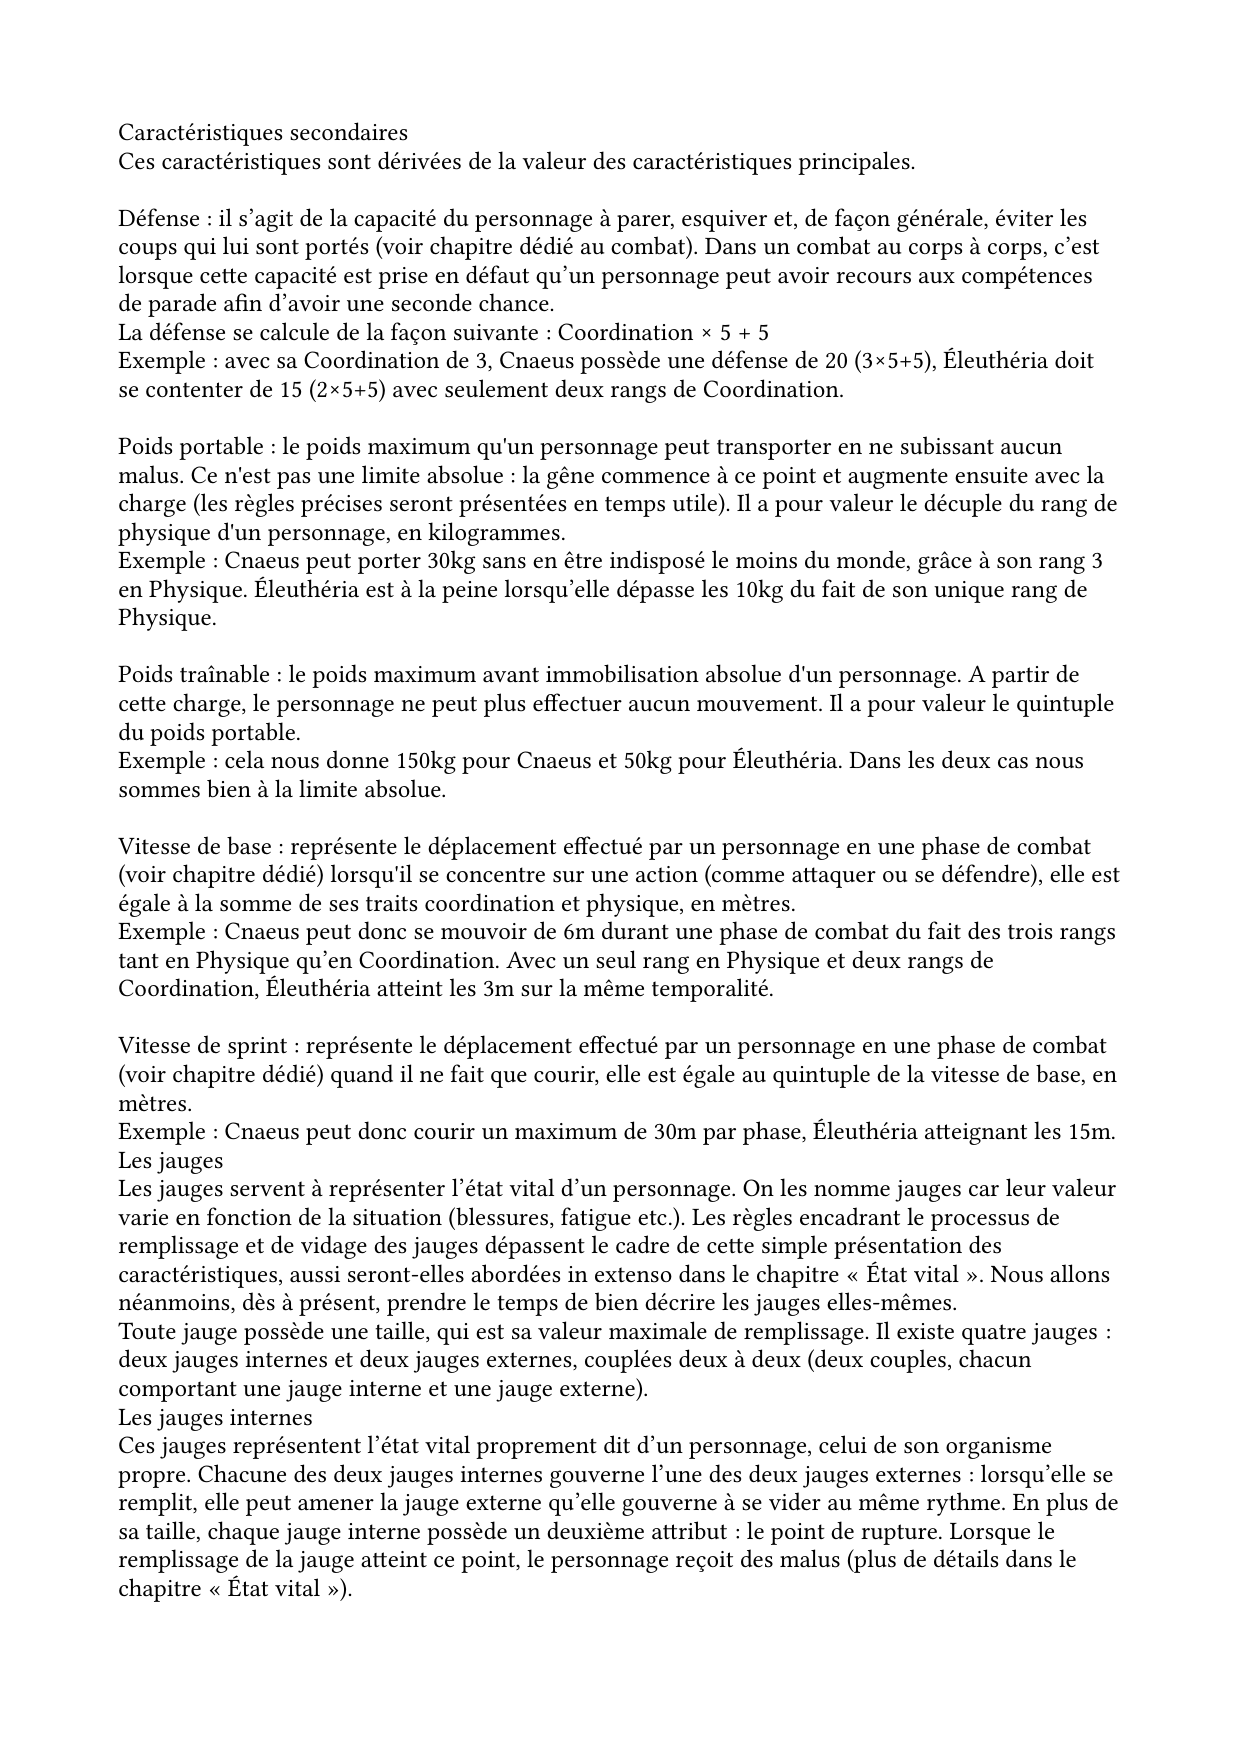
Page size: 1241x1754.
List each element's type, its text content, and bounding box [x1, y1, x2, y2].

text La défense se calcule de la façon suivante : Coordination × 5 + 5 [118, 318, 1122, 346]
text Poids portable : le poids maximum qu'un personnage peut transporter en ne subissant aucun malus. Ce n'est pas une limite absolue : la gêne commence à ce point et augmente ensuite avec la charge (les règles précises seront présentées en temps utile). Il a pour valeur le décuple du rang de physique d'un personnage, en kilogrammes. [118, 432, 1122, 546]
text Les jauges internes [118, 1402, 1122, 1431]
text Ces caractéristiques sont dérivées de la valeur des caractéristiques principales. [118, 147, 1122, 175]
text Caractéristiques secondaires [118, 118, 1122, 147]
text Vitesse de sprint : représente le déplacement effectué par un personnage en une phase de combat (voir chapitre dédié) quand il ne fait que courir, elle est égale au quintuple de la vitesse de base, en mètres. [118, 1031, 1122, 1117]
text Poids traînable : le poids maximum avant immobilisation absolue d'un personnage. A partir de cette charge, le personnage ne peut plus effectuer aucun mouvement. Il a pour valeur le quintuple du poids portable. [118, 660, 1122, 746]
text Exemple : Cnaeus peut porter 30kg sans en être indisposé le moins du monde, grâce à son rang 3 en Physique. Éleuthéria est à la peine lorsqu’elle dépasse les 10kg du fait de son unique rang de Physique. [118, 546, 1122, 632]
text Exemple : Cnaeus peut donc courir un maximum de 30m par phase, Éleuthéria atteignant les 15m. [118, 1117, 1122, 1146]
text Défense : il s’agit de la capacité du personnage à parer, esquiver et, de façon générale, éviter les coups qui lui sont portés (voir chapitre dédié au combat). Dans un combat au corps à corps, c’est lorsque cette capacité est prise en défaut qu’un personnage peut avoir recours aux compétences de parade afin d’avoir une seconde chance. [118, 204, 1122, 318]
text Exemple : avec sa Coordination de 3, Cnaeus possède une défense de 20 (3×5+5), Éleuthéria doit se contenter de 15 (2×5+5) avec seulement deux rangs de Coordination. [118, 346, 1122, 403]
text Ces jauges représentent l’état vital proprement dit d’un personnage, celui de son organisme propre. Chacune des deux jauges internes gouverne l’une des deux jauges externes : lorsqu’elle se remplit, elle peut amener la jauge externe qu’elle gouverne à se vider au même rythme. En plus de sa taille, chaque jauge interne possède un deuxième attribut : le point de rupture. Lorsque le remplissage de la jauge atteint ce point, le personnage reçoit des malus (plus de détails dans le chapitre « État vital »). [118, 1431, 1122, 1602]
text Toute jauge possède une taille, qui est sa valeur maximale de remplissage. Il existe quatre jauges : deux jauges internes et deux jauges externes, couplées deux à deux (deux couples, chacun comportant une jauge interne et une jauge externe). [118, 1317, 1122, 1402]
text Exemple : cela nous donne 150kg pour Cnaeus et 50kg pour Éleuthéria. Dans les deux cas nous sommes bien à la limite absolue. [118, 746, 1122, 803]
text Vitesse de base : représente le déplacement effectué par un personnage en une phase de combat (voir chapitre dédié) lorsqu'il se concentre sur une action (comme attaquer ou se défendre), elle est égale à la somme de ses traits coordination et physique, en mètres. [118, 832, 1122, 917]
text Les jauges servent à représenter l’état vital d’un personnage. On les nomme jauges car leur valeur varie en fonction de la situation (blessures, fatigue etc.). Les règles encadrant le processus de remplissage et de vidage des jauges dépassent le cadre de cette simple présentation des caractéristiques, aussi seront-elles abordées in extenso dans le chapitre « État vital ». Nous allons néanmoins, dès à présent, prendre le temps de bien décrire les jauges elles-mêmes. [118, 1174, 1122, 1317]
text Exemple : Cnaeus peut donc se mouvoir de 6m durant une phase de combat du fait des trois rangs tant en Physique qu’en Coordination. Avec un seul rang en Physique et deux rangs de Coordination, Éleuthéria atteint les 3m sur la même temporalité. [118, 917, 1122, 1003]
text Les jauges [118, 1146, 1122, 1174]
